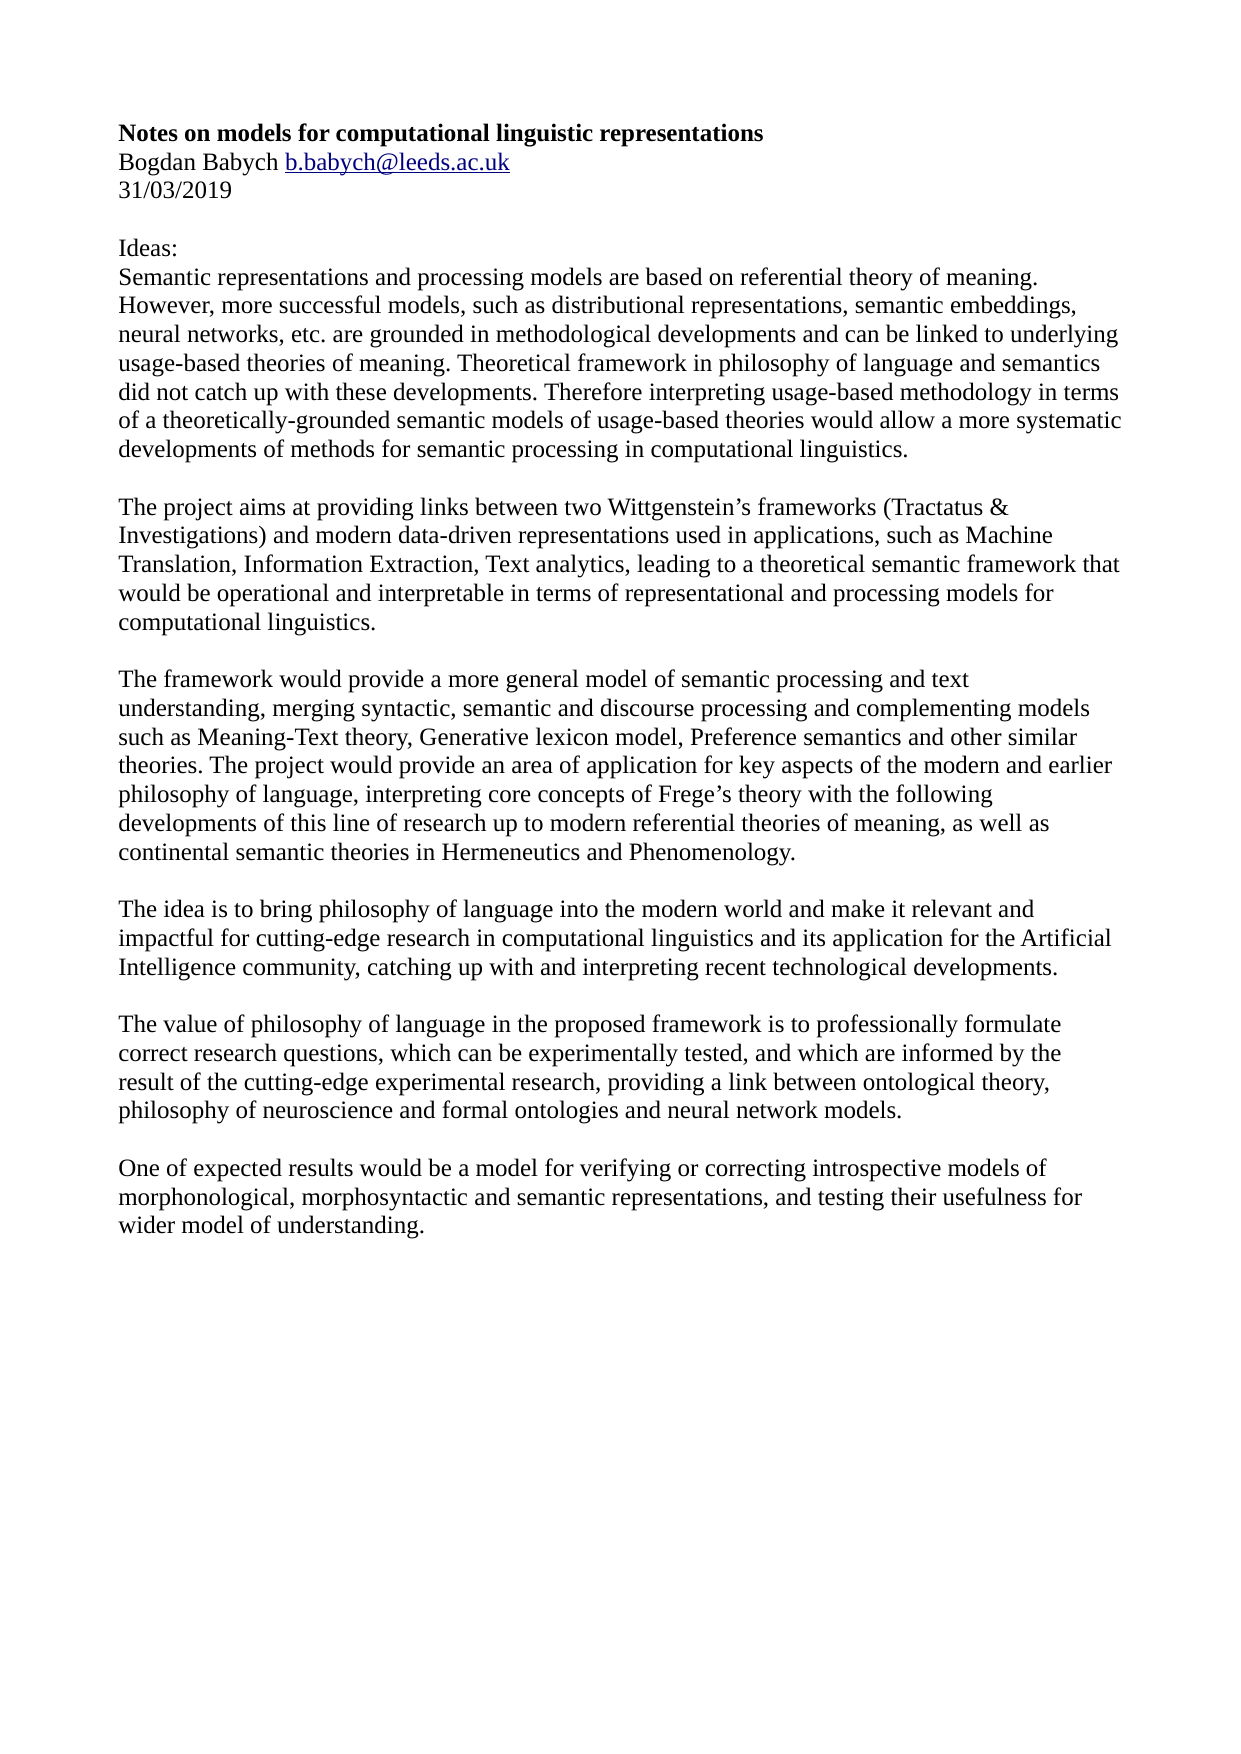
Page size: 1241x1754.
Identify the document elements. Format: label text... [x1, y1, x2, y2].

text Semantic representations and processing models are based on referential theory of meaning. However, more successful models, such as distributional representations, semantic embeddings, neural networks, etc. are grounded in methodological developments and can be linked to underlying usage-based theories of meaning. Theoretical framework in philosophy of language and semantics did not catch up with these developments. Therefore interpreting usage-based methodology in terms of a theoretically-grounded semantic models of usage-based theories would allow a more systematic developments of methods for semantic processing in computational linguistics. [118, 262, 1122, 463]
text The value of philosophy of language in the proposed framework is to professionally formulate correct research questions, which can be experimentally tested, and which are informed by the result of the cutting-edge experimental research, providing a link between ontological theory, philosophy of neuroscience and formal ontologies and neural network models. [118, 1009, 1122, 1124]
text Bogdan Babych b.babych@leeds.ac.uk [118, 147, 1122, 176]
text Ideas: [118, 233, 1122, 262]
text The idea is to bring philosophy of language into the modern world and make it relevant and impactful for cutting-edge research in computational linguistics and its application for the Artificial Intelligence community, catching up with and interpreting recent technological developments. [118, 894, 1122, 981]
text The framework would provide a more general model of semantic processing and text understanding, merging syntactic, semantic and discourse processing and complementing models such as Meaning-Text theory, Generative lexicon model, Preference semantics and other similar theories. The project would provide an area of application for key aspects of the modern and earlier philosophy of language, interpreting core concepts of Frege’s theory with the following developments of this line of research up to modern referential theories of meaning, as well as continental semantic theories in Hermeneutics and Phenomenology. [118, 664, 1122, 866]
text One of expected results would be a model for verifying or correcting introspective models of morphonological, morphosyntactic and semantic representations, and testing their usefulness for wider model of understanding. [118, 1153, 1122, 1239]
text 31/03/2019 [118, 176, 1122, 204]
text Notes on models for computational linguistic representations [118, 118, 1122, 147]
text The project aims at providing links between two Wittgenstein’s frameworks (Tractatus & Investigations) and modern data-driven representations used in applications, such as Machine Translation, Information Extraction, Text analytics, leading to a theoretical semantic framework that would be operational and interpretable in terms of representational and processing models for computational linguistics. [118, 492, 1122, 636]
